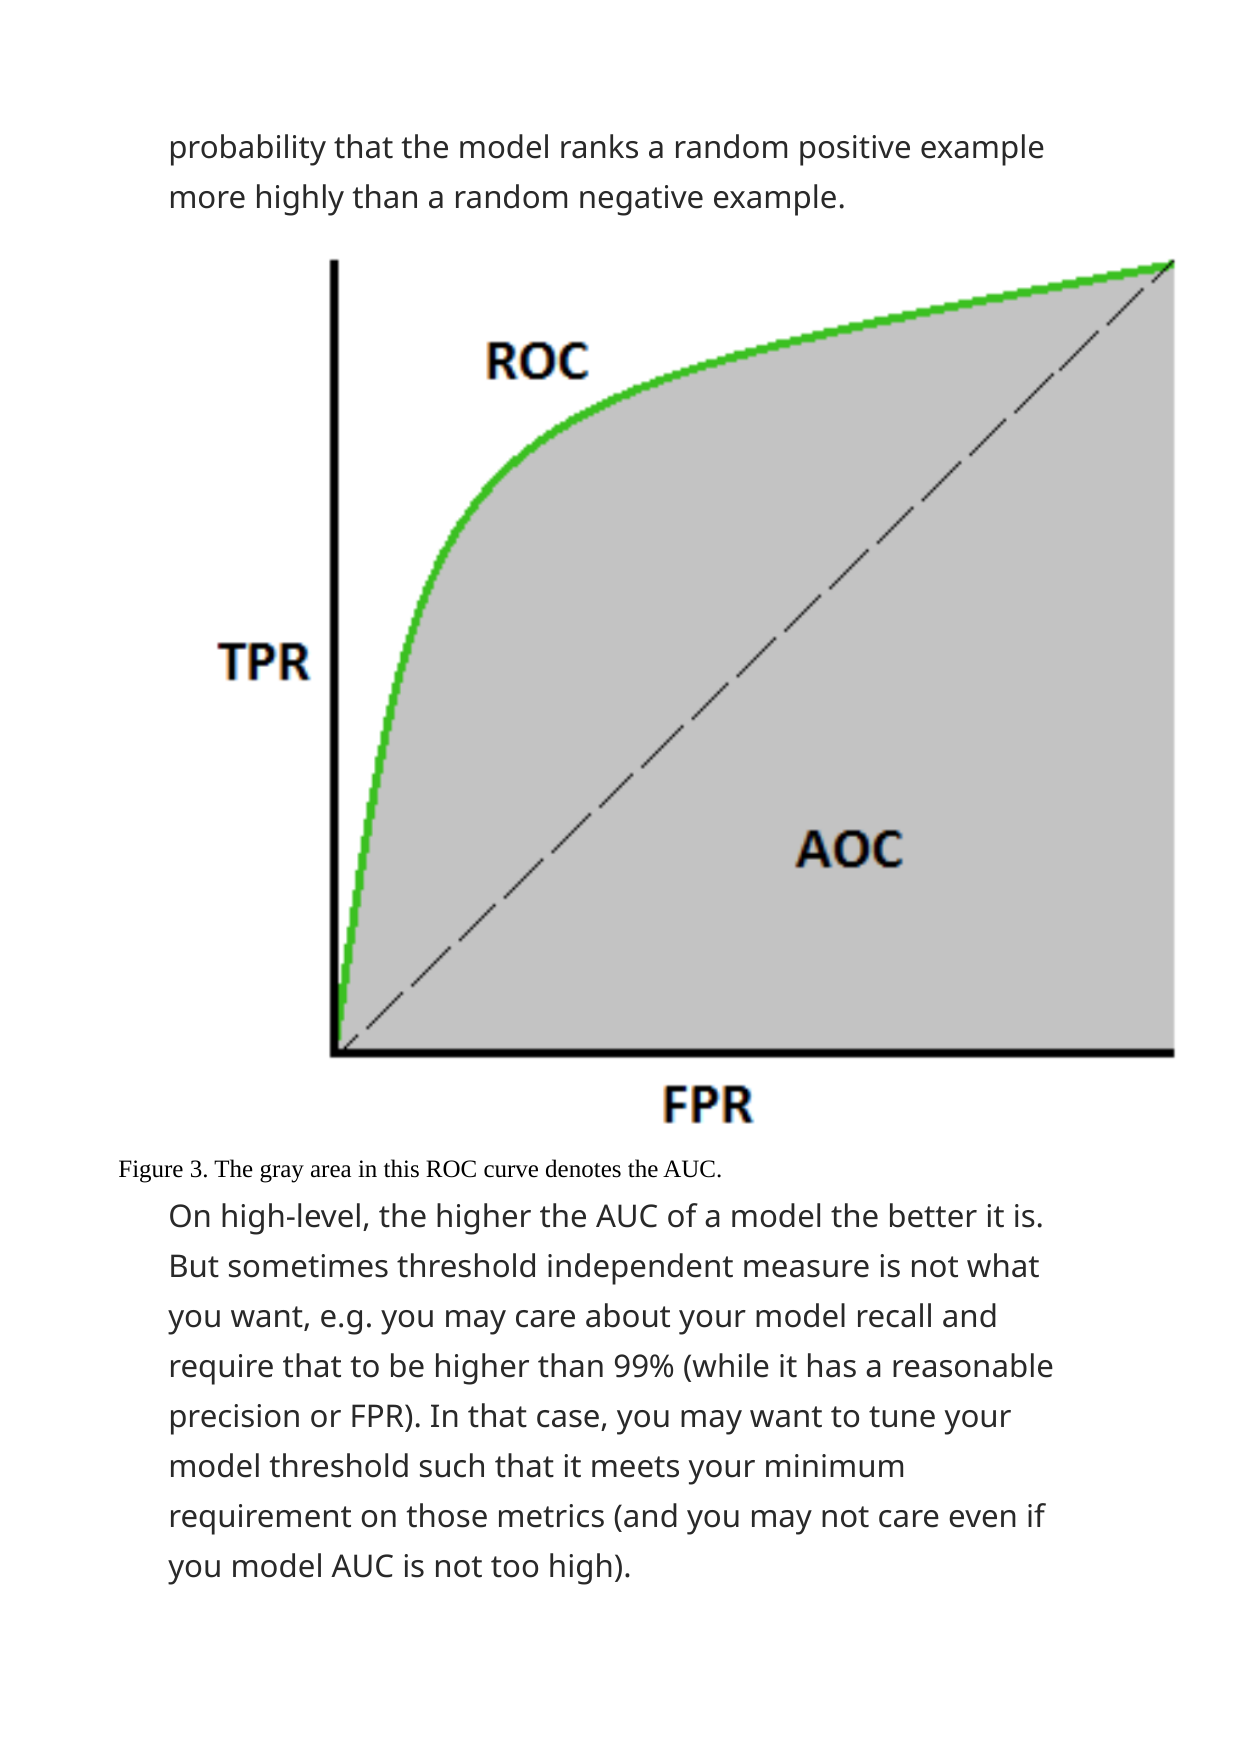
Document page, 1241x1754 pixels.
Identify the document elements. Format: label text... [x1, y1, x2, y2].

text Figure 3. The gray area in this ROC curve denotes the AUC. [118, 1154, 1122, 1182]
text On high-level, the higher the AUC of a model the better it is. But sometimes threshold independent measure is not what you want, e.g. you may care about your model recall and require that to be higher than 99% (while it has a reasonable precision or FPR). In that case, you may want to tune your model threshold such that it meets your minimum requirement on those metrics (and you may not care even if you model AUC is not too high). [168, 1187, 1072, 1587]
picture [168, 218, 1241, 1150]
text probability that the model ranks a random positive example more highly than a random negative example. [168, 118, 1072, 218]
